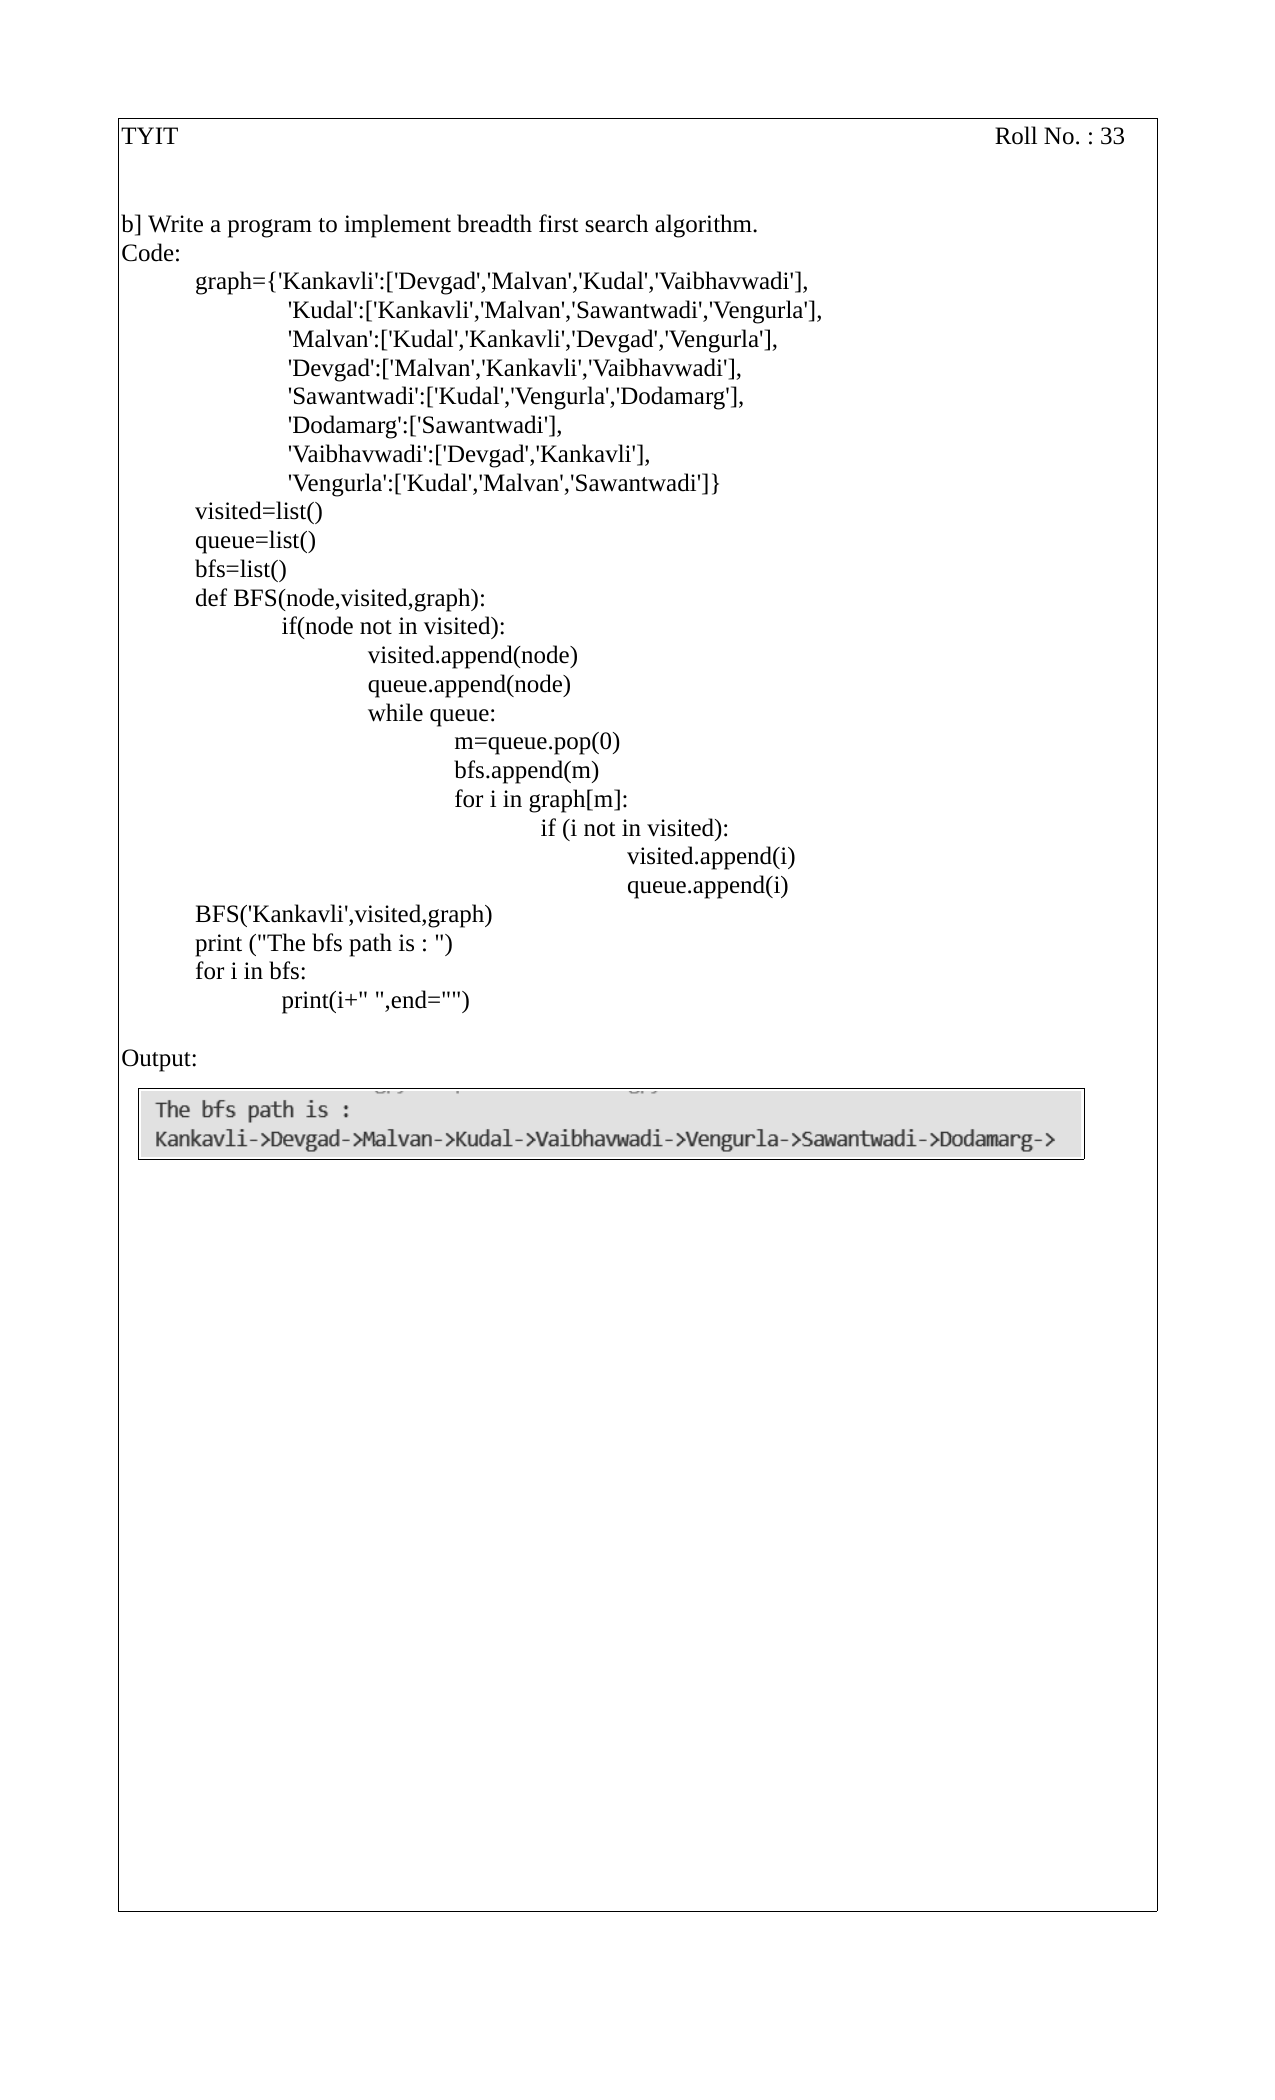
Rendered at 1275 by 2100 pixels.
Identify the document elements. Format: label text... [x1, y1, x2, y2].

text visited=list() [195, 496, 1154, 525]
text if(node not in visited): [269, 611, 1154, 640]
text for i in bfs: [195, 956, 1154, 985]
text print(i+" ",end="") [269, 985, 1154, 1014]
text Code: [121, 238, 1154, 266]
text BFS('Kankavli',visited,graph) [195, 899, 1154, 928]
text Output: [121, 1043, 1154, 1071]
text 'Vengurla':['Kudal','Malvan','Sawantwadi']} [269, 468, 1154, 496]
text for i in graph[m]: [417, 784, 1154, 813]
text 'Devgad':['Malvan','Kankavli','Vaibhavwadi'], [269, 353, 1154, 381]
text queue.append(node) [343, 669, 1154, 698]
text graph={'Kankavli':['Devgad','Malvan','Kudal','Vaibhavwadi'], [195, 266, 1154, 295]
text visited.append(node) [343, 640, 1154, 669]
text b] Write a program to implement breadth first search algorithm. [121, 209, 1154, 238]
text 'Malvan':['Kudal','Kankavli','Devgad','Vengurla'], [269, 324, 1154, 353]
text m=queue.pop(0) [417, 726, 1154, 755]
text queue=list() [195, 525, 1154, 554]
text 'Dodamarg':['Sawantwadi'], [269, 410, 1154, 439]
text bfs.append(m) [417, 755, 1154, 784]
text 'Kudal':['Kankavli','Malvan','Sawantwadi','Vengurla'], [269, 295, 1154, 324]
text 'Sawantwadi':['Kudal','Vengurla','Dodamarg'], [269, 381, 1154, 410]
text bfs=list() [195, 554, 1154, 583]
text if (i not in visited): [490, 813, 1154, 841]
text visited.append(i) [564, 841, 1154, 870]
text def BFS(node,visited,graph): [195, 583, 1154, 611]
text 'Vaibhavwadi':['Devgad','Kankavli'], [269, 439, 1154, 468]
text print ("The bfs path is : ") [195, 928, 1154, 956]
text queue.append(i) [564, 870, 1154, 899]
text while queue: [343, 698, 1154, 726]
